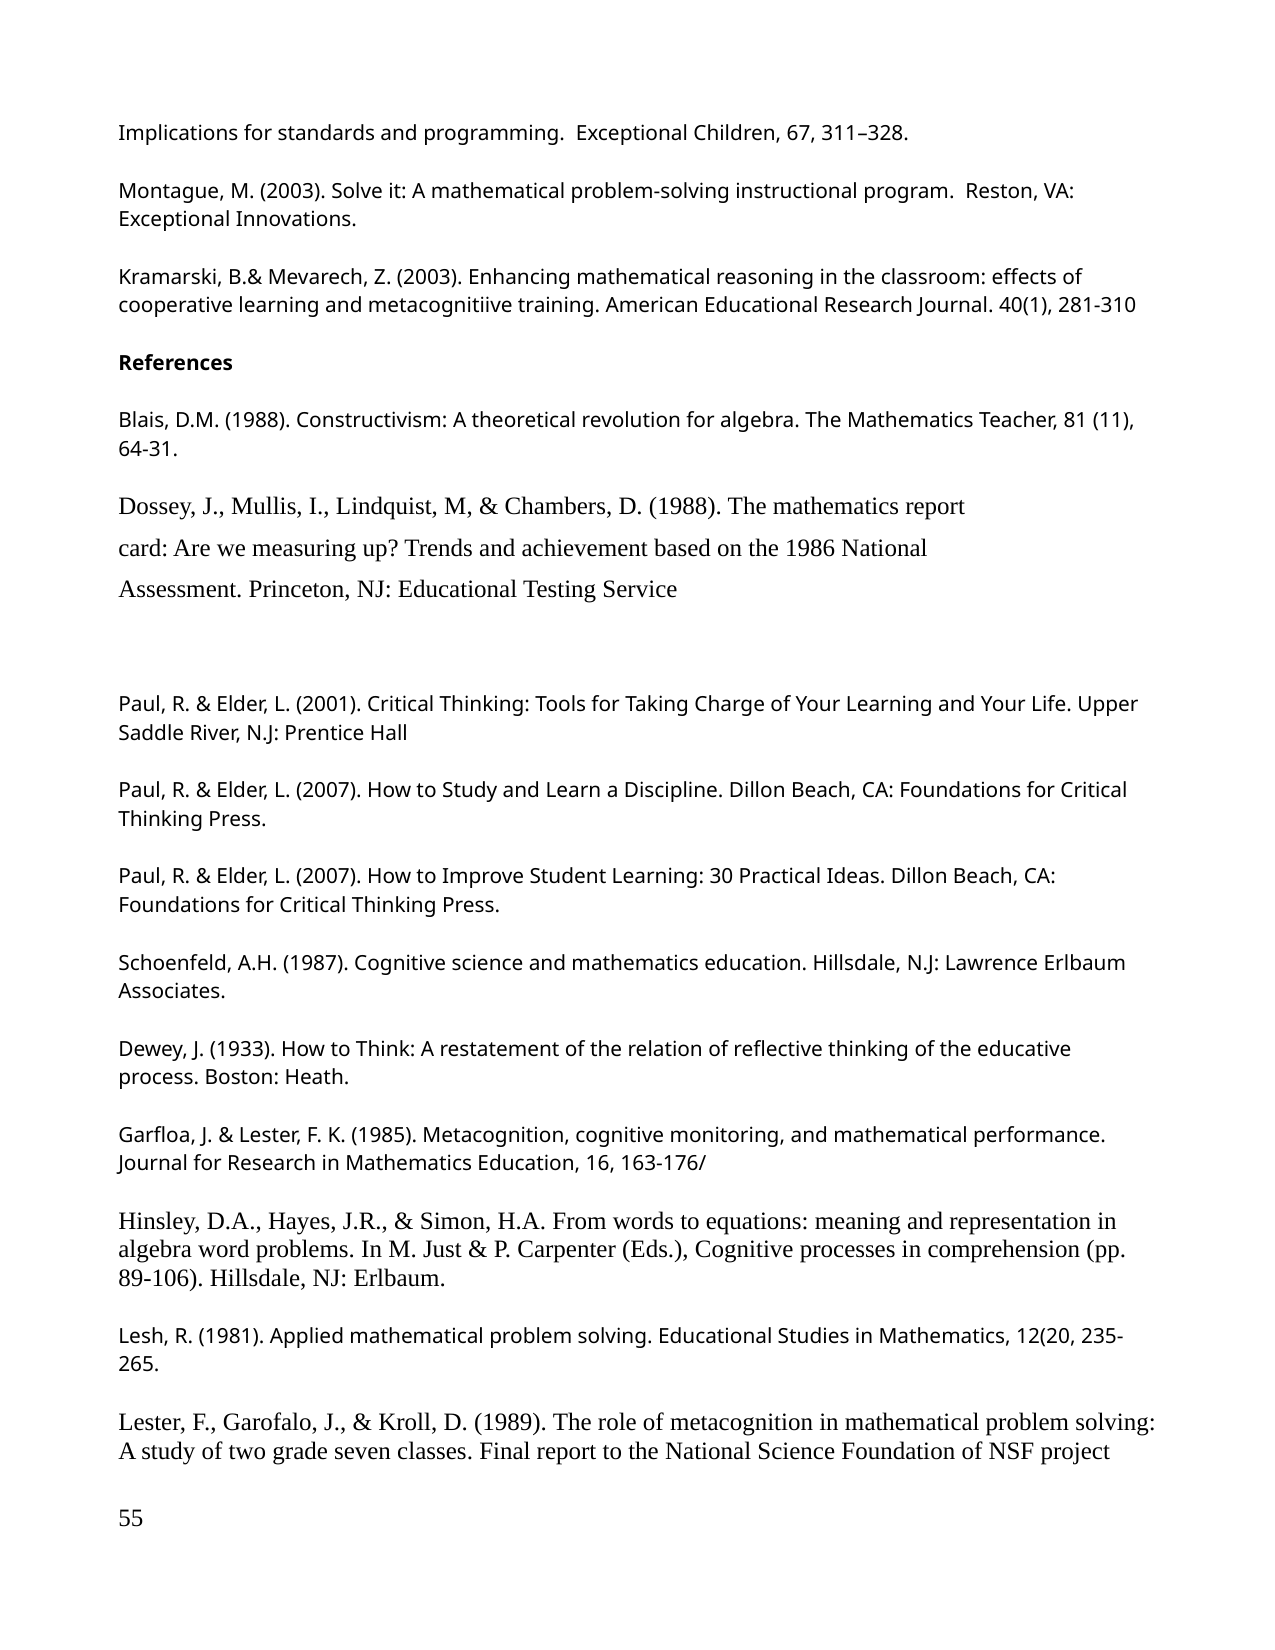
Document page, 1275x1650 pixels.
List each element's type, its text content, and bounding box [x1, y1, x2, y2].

text Blais, D.M. (1988). Constructivism: A theoretical revolution for algebra. The Mathematics Teacher, 81 (11), 64-31. [118, 405, 1157, 462]
text References [118, 348, 1157, 376]
text Schoenfeld, A.H. (1987). Cognitive science and mathematics education. Hillsdale, N.J: Lawrence Erlbaum Associates. [118, 948, 1157, 1004]
text Implications for standards and programming. Exceptional Children, 67, 311–328. [118, 118, 1157, 147]
text Montague, M. (2003). Solve it: A mathematical problem-solving instructional program. Reston, VA: Exceptional Innovations. [118, 176, 1157, 233]
text Dewey, J. (1933). How to Think: A restatement of the relation of reflective thinking of the educative process. Boston: Heath. [118, 1034, 1157, 1091]
text Paul, R. & Elder, L. (2007). How to Study and Learn a Discipline. Dillon Beach, CA: Foundations for Critical Thinking Press. [118, 776, 1157, 832]
text card: Are we measuring up? Trends and achievement based on the 1986 National [118, 533, 1157, 561]
text Garfloa, J. & Lester, F. K. (1985). Metacognition, cognitive monitoring, and mathematical performance. Journal for Research in Mathematics Education, 16, 163-176/ [118, 1120, 1157, 1177]
text Lesh, R. (1981). Applied mathematical problem solving. Educational Studies in Mathematics, 12(20, 235-265. [118, 1321, 1157, 1378]
text Dossey, J., Mullis, I., Lindquist, M, & Chambers, D. (1988). The mathematics report [118, 491, 1157, 520]
text Lester, F., Garofalo, J., & Kroll, D. (1989). The role of metacognition in mathematical problem solving: A study of two grade seven classes. Final report to the National Science Foundation of NSF project [118, 1407, 1157, 1465]
text Paul, R. & Elder, L. (2007). How to Improve Student Learning: 30 Practical Ideas. Dillon Beach, CA: Foundations for Critical Thinking Press. [118, 862, 1157, 918]
text Paul, R. & Elder, L. (2001). Critical Thinking: Tools for Taking Charge of Your Learning and Your Life. Upper Saddle River, N.J: Prentice Hall [118, 689, 1157, 746]
text Kramarski, B.& Mevarech, Z. (2003). Enhancing mathematical reasoning in the classroom: effects of cooperative learning and metacognitiive training. American Educational Research Journal. 40(1), 281-310 [118, 262, 1157, 319]
text Hinsley, D.A., Hayes, J.R., & Simon, H.A. From words to equations: meaning and representation in algebra word problems. In M. Just & P. Carpenter (Eds.), Cognitive processes in comprehension (pp. 89-106). Hillsdale, NJ: Erlbaum. [118, 1206, 1157, 1292]
text Assessment. Princeton, NJ: Educational Testing Service [118, 574, 1157, 603]
